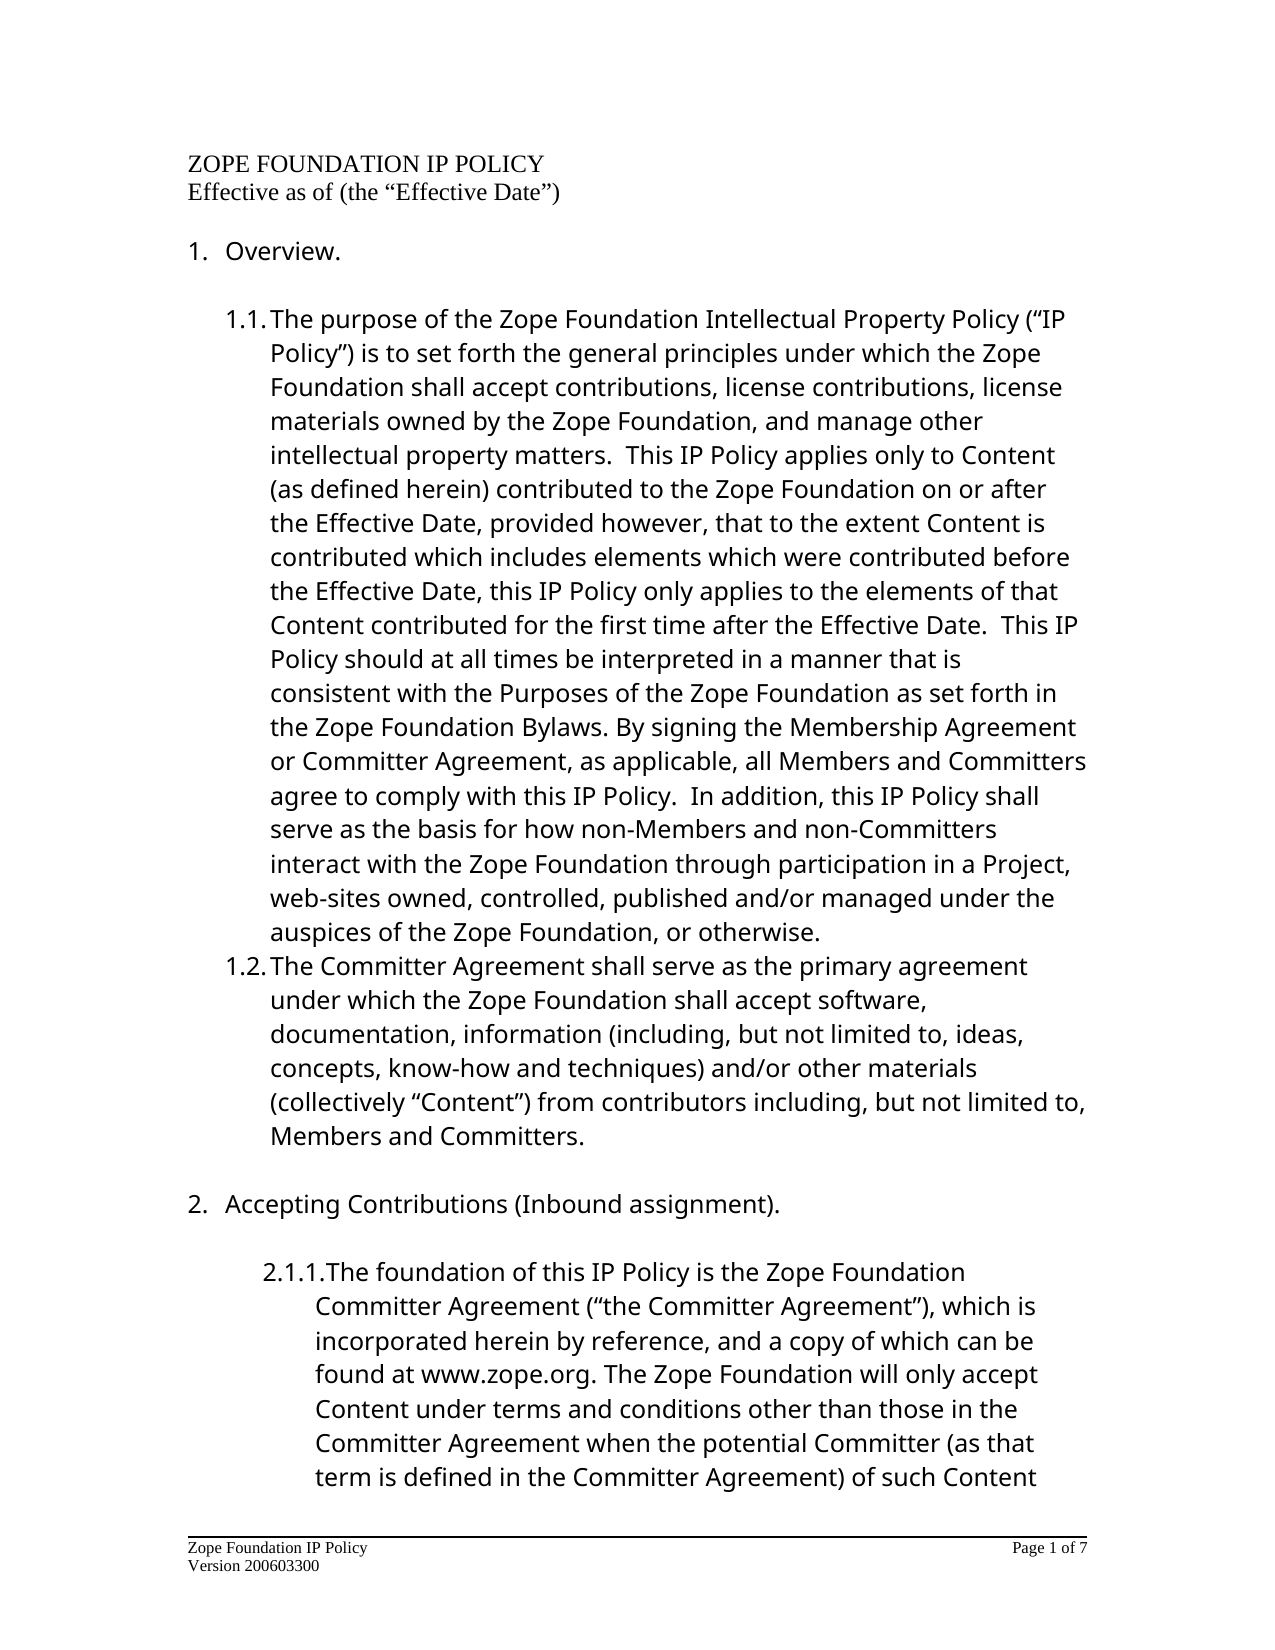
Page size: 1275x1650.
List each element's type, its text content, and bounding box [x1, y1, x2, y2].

list Overview. [187, 233, 1087, 301]
list The Committer Agreement shall serve as the primary agreement under which the Zope Foundation shall accept software, documentation, information (including, but not limited to, ideas, concepts, know-how and techniques) and/or other materials (collectively “Content”) from contributors including, but not limited to, Members and Committers. [225, 948, 1087, 1187]
text Effective as of (the “Effective Date”) [187, 178, 1087, 205]
list The purpose of the Zope Foundation Intellectual Property Policy (“IP Policy”) is to set forth the general principles under which the Zope Foundation shall accept contributions, license contributions, license materials owned by the Zope Foundation, and manage other intellectual property matters. This IP Policy applies only to Content (as defined herein) contributed to the Zope Foundation on or after the Effective Date, provided however, that to the extent Content is contributed which includes elements which were contributed before the Effective Date, this IP Policy only applies to the elements of that Content contributed for the first time after the Effective Date. This IP Policy should at all times be interpreted in a manner that is consistent with the Purposes of the Zope Foundation as set forth in the Zope Foundation Bylaws. By signing the Membership Agreement or Committer Agreement, as applicable, all Members and Committers agree to comply with this IP Policy. In addition, this IP Policy shall serve as the basis for how non-Members and non-Committers interact with the Zope Foundation through participation in a Project, web-sites owned, controlled, published and/or managed under the auspices of the Zope Foundation, or otherwise. [225, 301, 1087, 948]
list Accepting Contributions (Inbound assignment). [187, 1187, 1087, 1255]
list The foundation of this IP Policy is the Zope Foundation Committer Agreement (“the Committer Agreement”), which is incorporated herein by reference, and a copy of which can be found at www.zope.org. The Zope Foundation will only accept Content under terms and conditions other than those in the Committer Agreement when the potential Committer (as that term is defined in the Committer Agreement) of such Content [262, 1255, 1087, 1493]
text ZOPE FOUNDATION IP POLICY [187, 150, 1087, 178]
